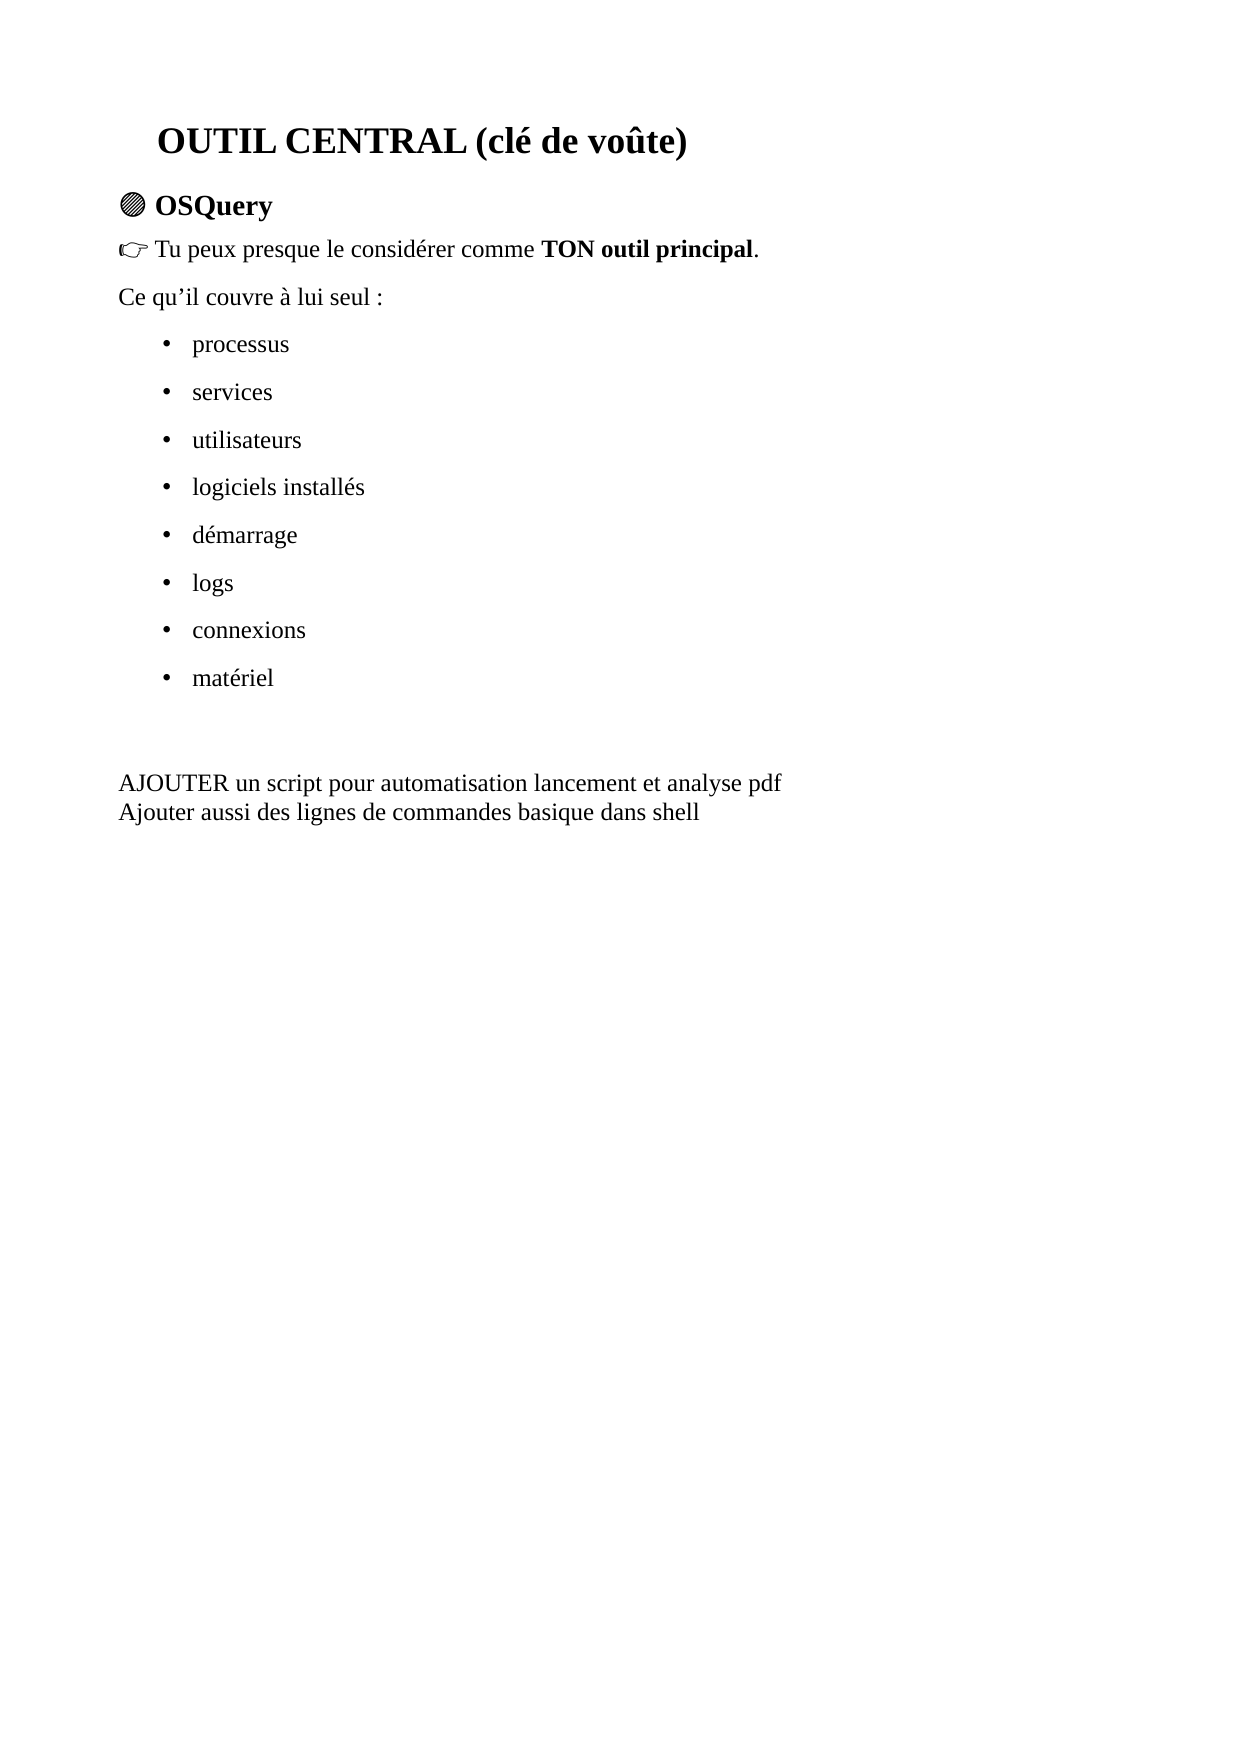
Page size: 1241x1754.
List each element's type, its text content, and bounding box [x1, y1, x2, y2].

text 👉 Tu peux presque le considérer comme TON outil principal. [118, 234, 1122, 263]
list logiciels installés [162, 472, 1122, 501]
list matériel [162, 663, 1122, 692]
subtitle 🟣 OSQuery [118, 188, 1122, 222]
list démarrage [162, 520, 1122, 549]
list utilisateurs [162, 425, 1122, 453]
list processus [162, 329, 1122, 358]
text AJOUTER un script pour automatisation lancement et analyse pdf [118, 768, 1122, 797]
text Ce qu’il couvre à lui seul : [118, 282, 1122, 311]
list connexions [162, 615, 1122, 644]
list services [162, 377, 1122, 406]
subtitle 🔑 OUTIL CENTRAL (clé de voûte) [118, 118, 1122, 161]
text Ajouter aussi des lignes de commandes basique dans shell [118, 797, 1122, 825]
list logs [162, 568, 1122, 596]
